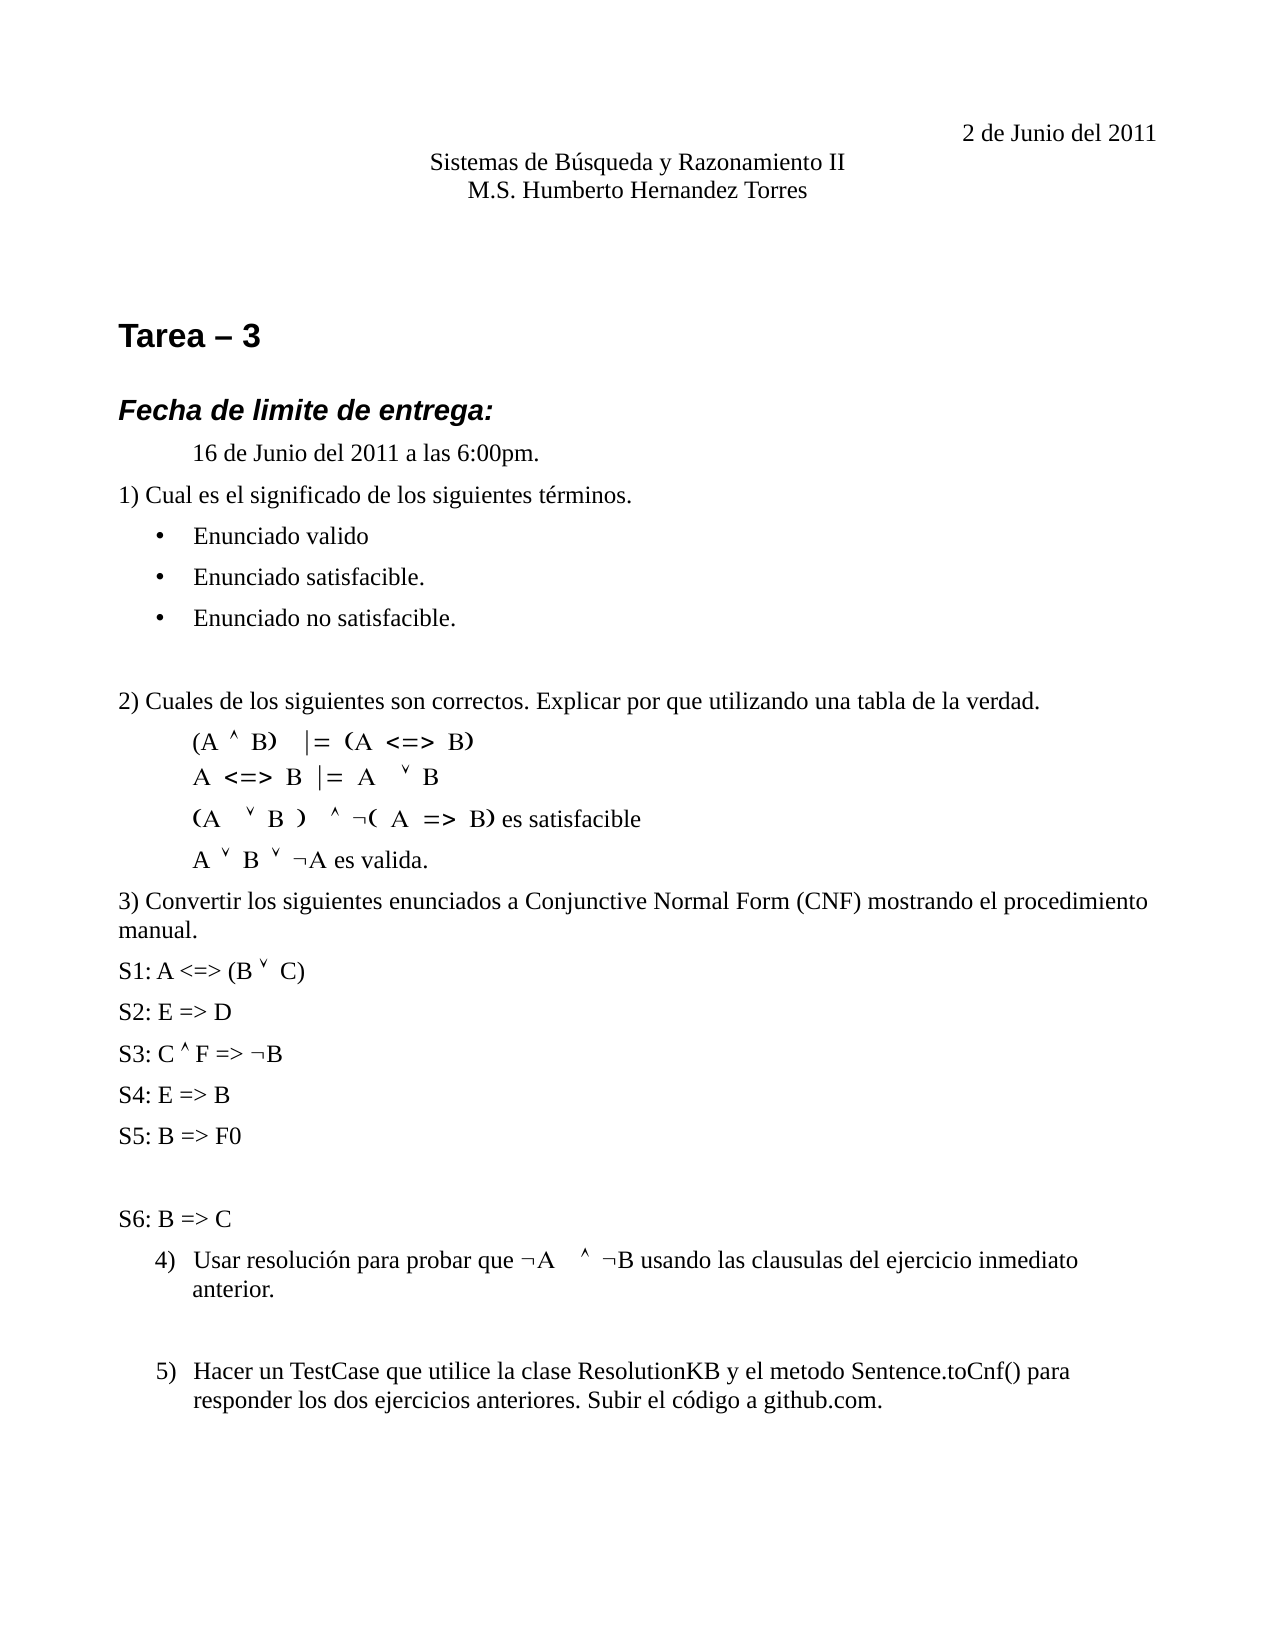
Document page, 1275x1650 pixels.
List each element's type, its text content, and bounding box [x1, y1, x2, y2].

list Enunciado satisfacible. [156, 562, 1157, 591]
subtitle Tarea – 3 [118, 316, 1157, 355]
list Usar resolución para probar que ØA Ù ØB usando las clausulas del ejercicio inmediato anterior. [154, 1245, 1157, 1302]
text S6: B => C [118, 1204, 1157, 1232]
subtitle Fecha de limite de entrega: [118, 392, 1157, 426]
text S3: C Ù F => ØB [118, 1039, 1157, 1067]
text S1: A <=> (B Ú C) [118, 956, 1157, 985]
list Enunciado valido [156, 521, 1157, 550]
text 2) Cuales de los siguientes son correctos. Explicar por que utilizando una tabla de la verdad. [118, 686, 1157, 715]
text S4: E => B [118, 1080, 1157, 1109]
text 3) Convertir los siguientes enunciados a Conjunctive Normal Form (CNF) mostrando el procedimiento manual. [118, 886, 1157, 944]
text A <=> B |= A Ú B [118, 768, 1157, 791]
text 1) Cual es el significado de los siguientes términos. [118, 480, 1157, 508]
list Enunciado no satisfacible. [156, 603, 1157, 632]
text A Ú B Ú ØA es valida. [118, 845, 1157, 874]
text (A Ù B) |= (A <=> B) [118, 727, 1157, 756]
text 16 de Junio del 2011 a las 6:00pm. [118, 438, 1157, 467]
text S5: B => F0 [118, 1121, 1157, 1150]
text (A Ú B ) Ù Ø( A => B) es satisfacible [118, 804, 1157, 832]
text S2: E => D [118, 997, 1157, 1026]
list Hacer un TestCase que utilice la clase ResolutionKB y el metodo Sentence.toCnf() para responder los dos ejercicios anteriores. Subir el código a github.com. [156, 1356, 1157, 1414]
